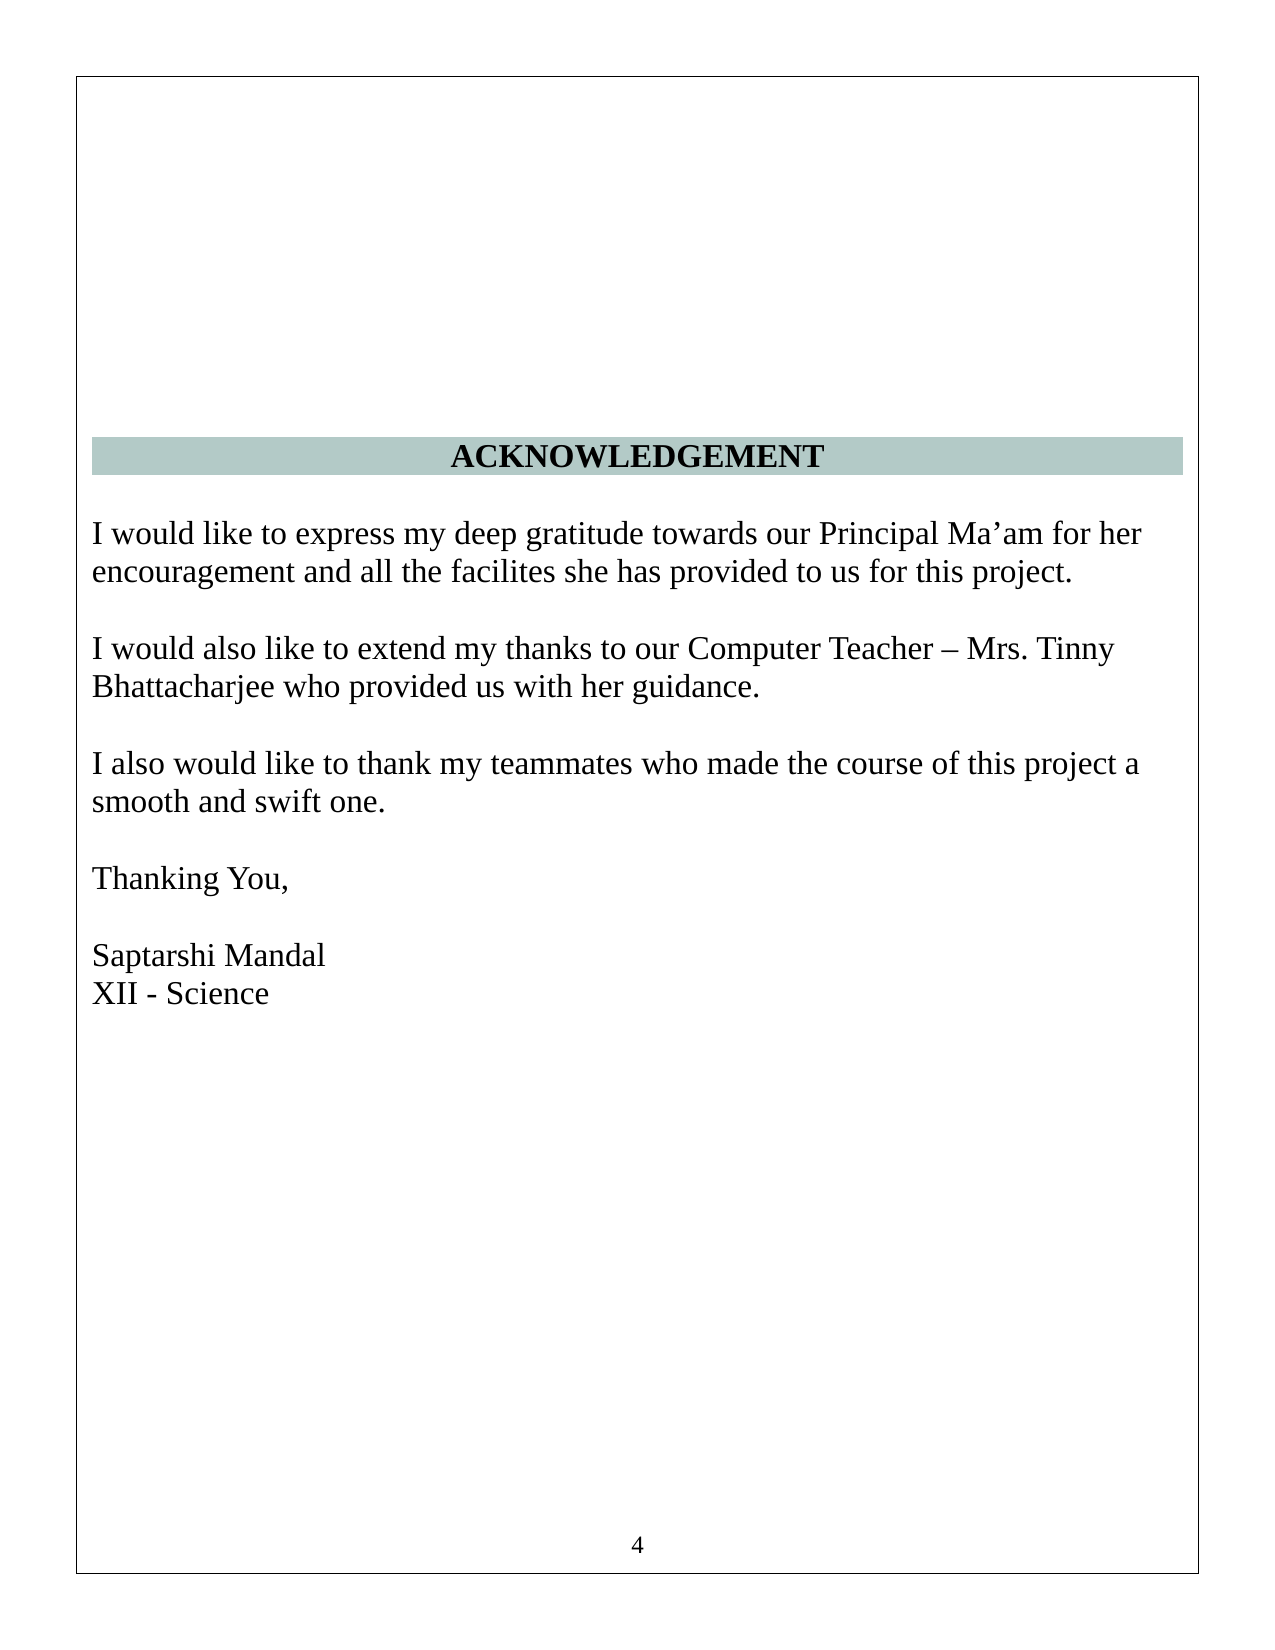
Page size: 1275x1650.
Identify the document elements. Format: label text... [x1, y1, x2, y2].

text ACKNOWLEDGEMENT [92, 437, 1183, 475]
text Saptarshi Mandal [92, 935, 1183, 973]
text I would also like to extend my thanks to our Computer Teacher – Mrs. Tinny Bhattacharjee who provided us with her guidance. [92, 628, 1183, 705]
text XII - Science [92, 973, 1183, 1012]
text I would like to express my deep gratitude towards our Principal Ma’am for her encouragement and all the facilites she has provided to us for this project. [92, 513, 1183, 590]
text Thanking You, [92, 858, 1183, 897]
text I also would like to thank my teammates who made the course of this project a smooth and swift one. [92, 743, 1183, 820]
